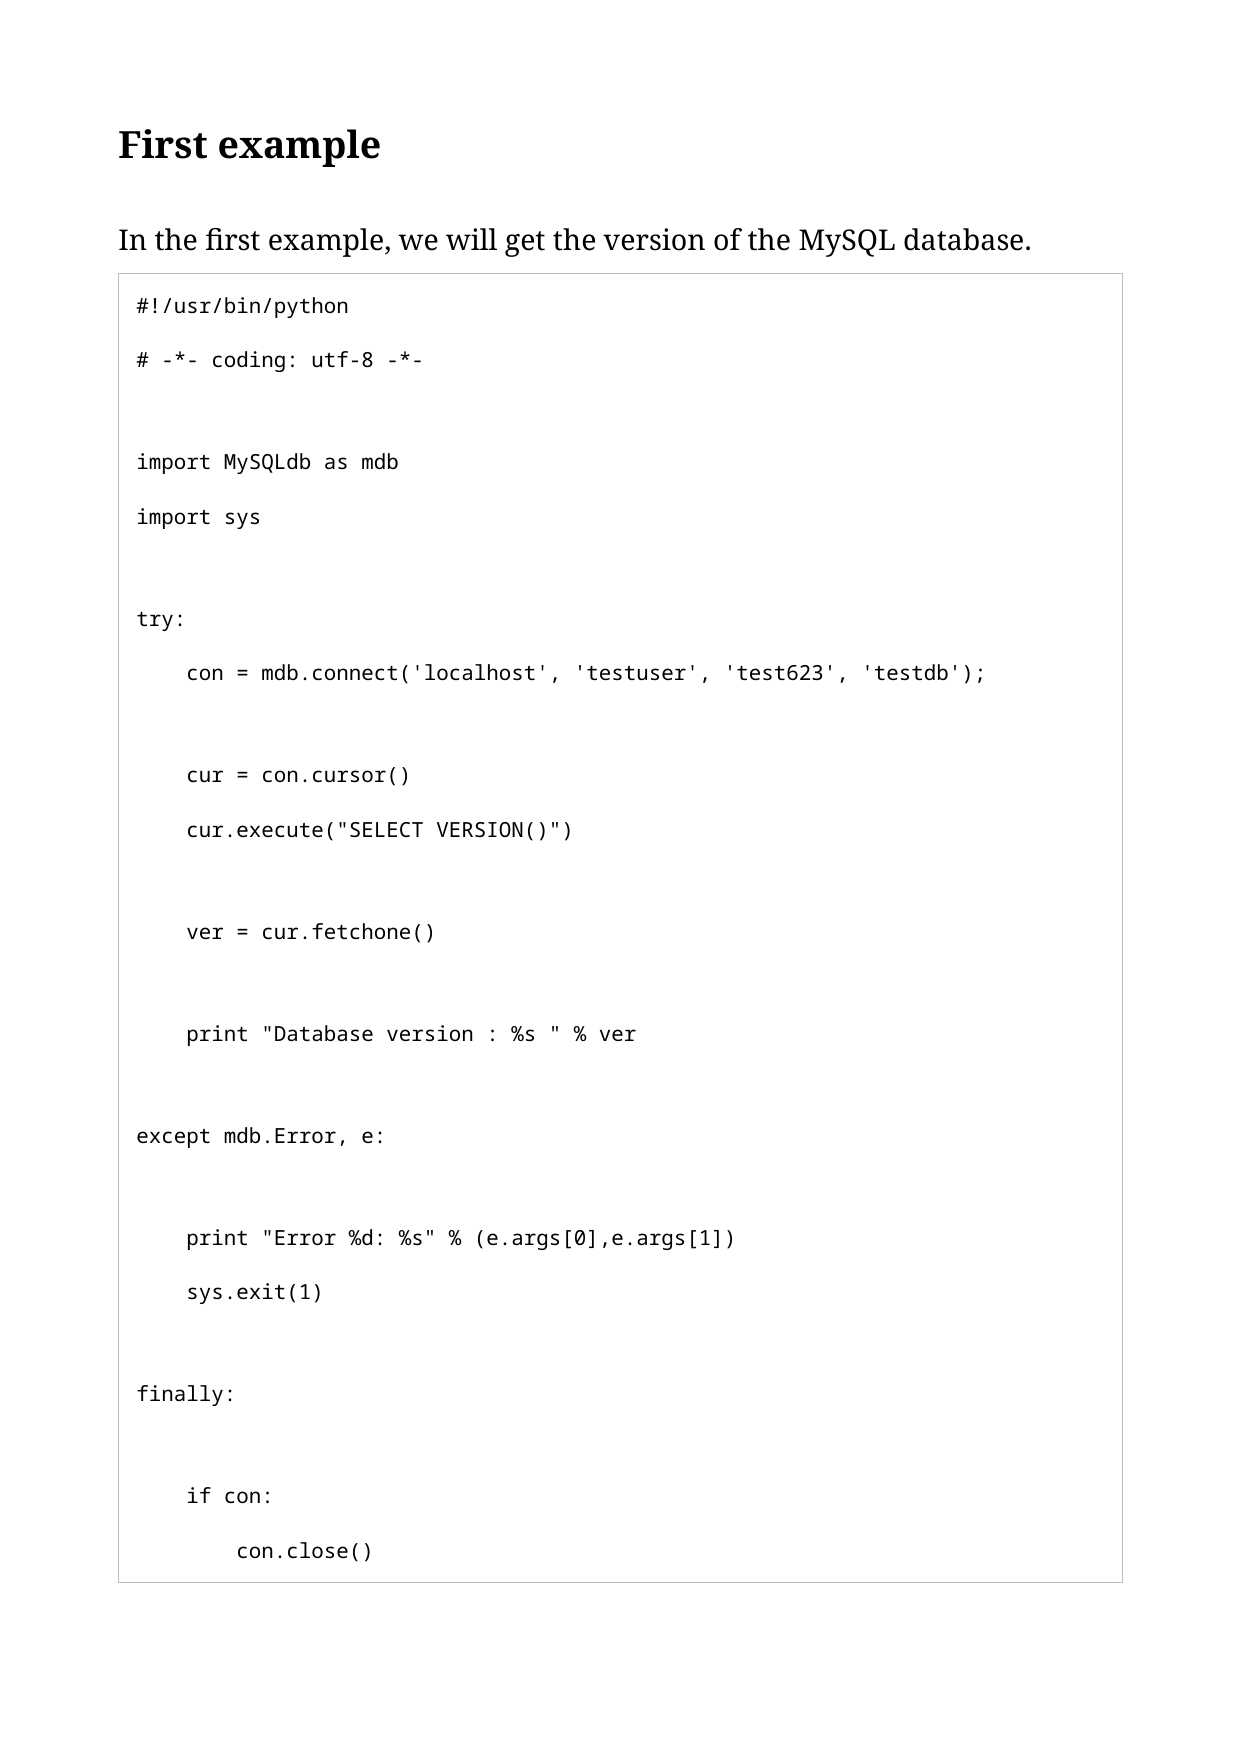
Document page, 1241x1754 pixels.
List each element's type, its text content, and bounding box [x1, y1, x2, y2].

text sys.exit(1) [119, 1259, 1122, 1306]
text except mdb.Error, e: [119, 1103, 1122, 1149]
text try: [119, 586, 1122, 632]
text In the first example, we will get the version of the MySQL database. [118, 214, 1122, 258]
text ver = cur.fetchone() [119, 899, 1122, 945]
text cur = con.cursor() [119, 742, 1122, 789]
text con = mdb.connect('localhost', 'testuser', 'test623', 'testdb'); [119, 640, 1122, 687]
text con.close() [119, 1518, 1122, 1582]
text cur.execute("SELECT VERSION()") [119, 797, 1122, 843]
text finally: [119, 1362, 1122, 1408]
text if con: [119, 1463, 1122, 1510]
text #!/usr/bin/python [119, 274, 1122, 319]
text print "Database version : %s " % ver [119, 1001, 1122, 1047]
subtitle First example [118, 118, 1122, 169]
text # -*- coding: utf-8 -*- [119, 327, 1122, 374]
text import sys [119, 484, 1122, 530]
text print "Error %d: %s" % (e.args[0],e.args[1]) [119, 1205, 1122, 1251]
text import MySQLdb as mdb [119, 429, 1122, 476]
